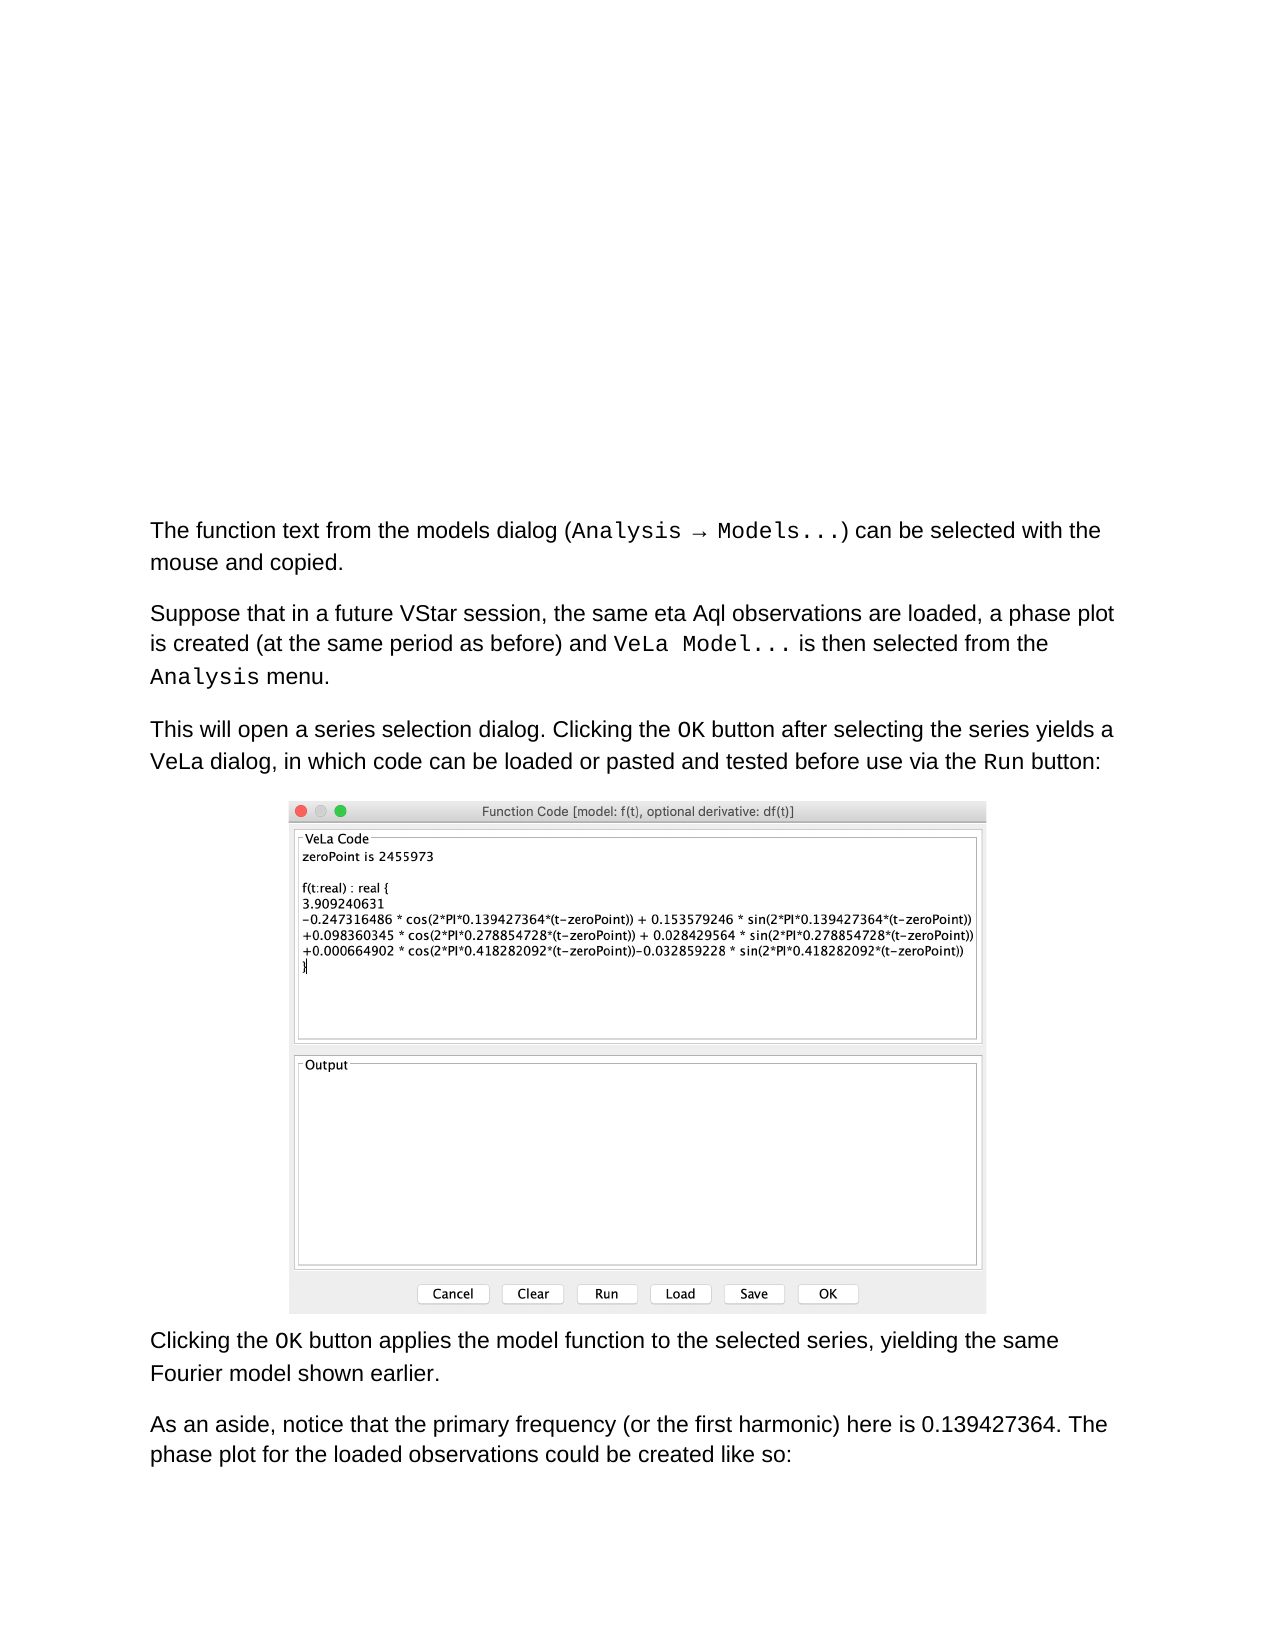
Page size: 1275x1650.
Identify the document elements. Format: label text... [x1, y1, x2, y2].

text Clicking the OK button applies the model function to the selected series, yielding the same Fourier model shown earlier. [150, 1327, 1125, 1386]
text The function text from the models dialog (Analysis → Models...) can be selected with the mouse and copied. [150, 517, 1125, 576]
table_header [150, 150, 1125, 517]
text As an aside, notice that the primary frequency (or the first harmonic) here is 0.139427364. The phase plot for the loaded observations could be created like so: [150, 1411, 1125, 1467]
text This will open a series selection dialog. Clicking the OK button after selecting the series yields a VeLa dialog, in which code can be loaded or pasted and tested before use via the Run button: [150, 716, 1125, 776]
text Suppose that in a future VStar session, the same eta Aql observations are loaded, a phase plot is created (at the same period as before) and VeLa Model... is then selected from the Analysis menu. [150, 600, 1125, 691]
picture [288, 801, 987, 1314]
table_header [150, 801, 1125, 1327]
